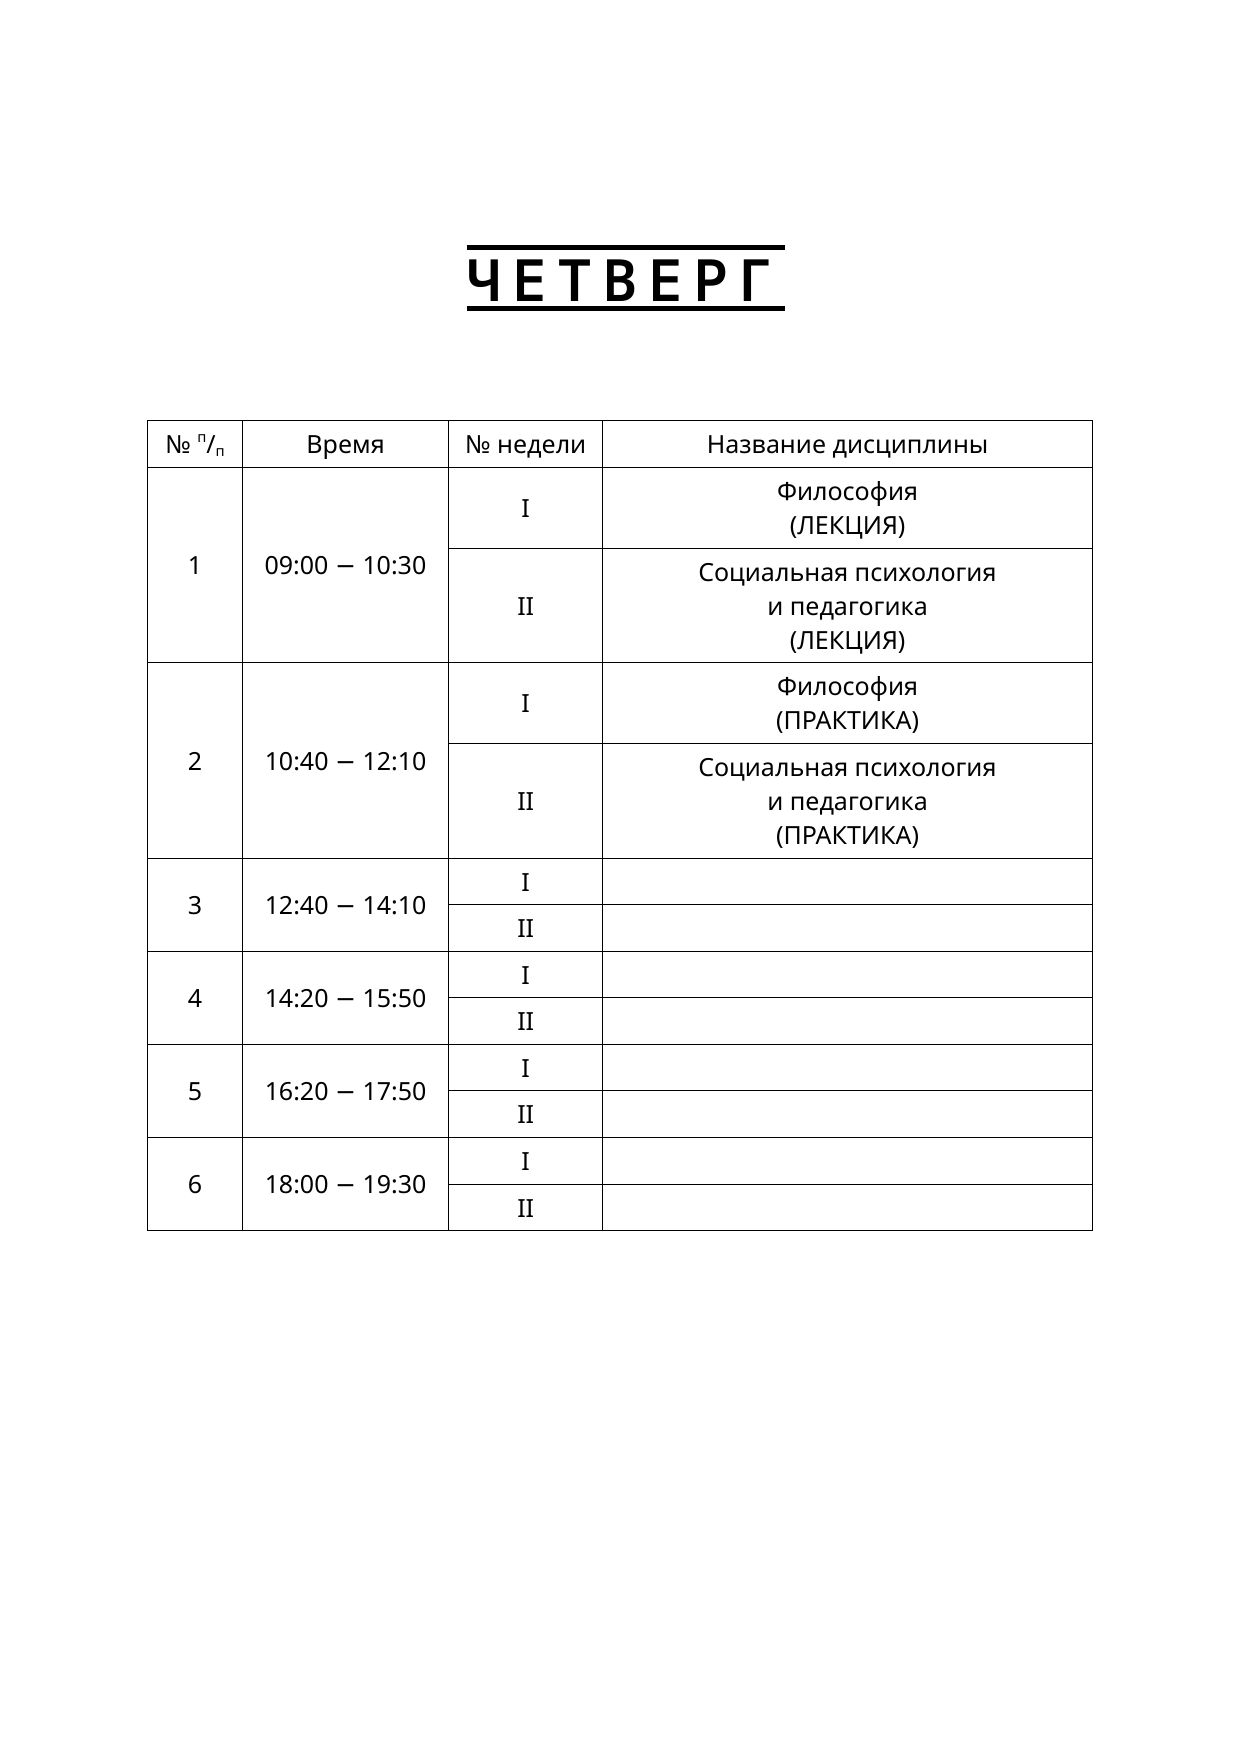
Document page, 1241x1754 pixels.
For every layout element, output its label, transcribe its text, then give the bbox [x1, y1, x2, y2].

table_cell 4 [148, 952, 242, 1044]
table_cell 10:40 − 12:10 [243, 663, 448, 857]
table_cell 1 [148, 468, 242, 662]
table_cell [603, 905, 1092, 951]
table_cell I [449, 663, 602, 743]
table_cell Философия (ЛЕКЦИЯ) [603, 468, 1092, 547]
table_cell 16:20 − 17:50 [243, 1045, 448, 1137]
table_cell [603, 1138, 1092, 1183]
table_cell Философия (ПРАКТИКА) [603, 663, 1092, 743]
table_cell II [449, 998, 602, 1044]
table_cell I [449, 468, 602, 547]
table_cell II [449, 549, 602, 662]
table_cell I [449, 859, 602, 904]
table_cell 12:40 − 14:10 [243, 859, 448, 951]
title ЧЕТВЕРГ [118, 236, 1122, 322]
table_header № недели [449, 421, 602, 467]
table_cell 3 [148, 859, 242, 951]
table_cell Социальная психология и педагогика (ПРАКТИКА) [603, 744, 1092, 857]
table_cell Социальная психология и педагогика (ЛЕКЦИЯ) [603, 549, 1092, 662]
table_cell II [449, 1091, 602, 1137]
table_cell I [449, 952, 602, 997]
table_cell II [449, 1185, 602, 1230]
table_header № п/п [148, 421, 242, 467]
table_cell 09:00 − 10:30 [243, 468, 448, 662]
table_cell [603, 998, 1092, 1044]
table_cell [603, 1185, 1092, 1230]
table_cell [603, 952, 1092, 997]
table_cell 6 [148, 1138, 242, 1230]
table_cell 2 [148, 663, 242, 857]
table_header Название дисциплины [603, 421, 1092, 467]
table_header Время [243, 421, 448, 467]
table_cell II [449, 905, 602, 951]
table_cell [603, 859, 1092, 904]
table_cell I [449, 1138, 602, 1183]
table_cell [603, 1091, 1092, 1137]
table_cell I [449, 1045, 602, 1090]
table_cell 18:00 − 19:30 [243, 1138, 448, 1230]
table_cell II [449, 744, 602, 857]
table_cell 14:20 − 15:50 [243, 952, 448, 1044]
table_cell 5 [148, 1045, 242, 1137]
table_cell [603, 1045, 1092, 1090]
